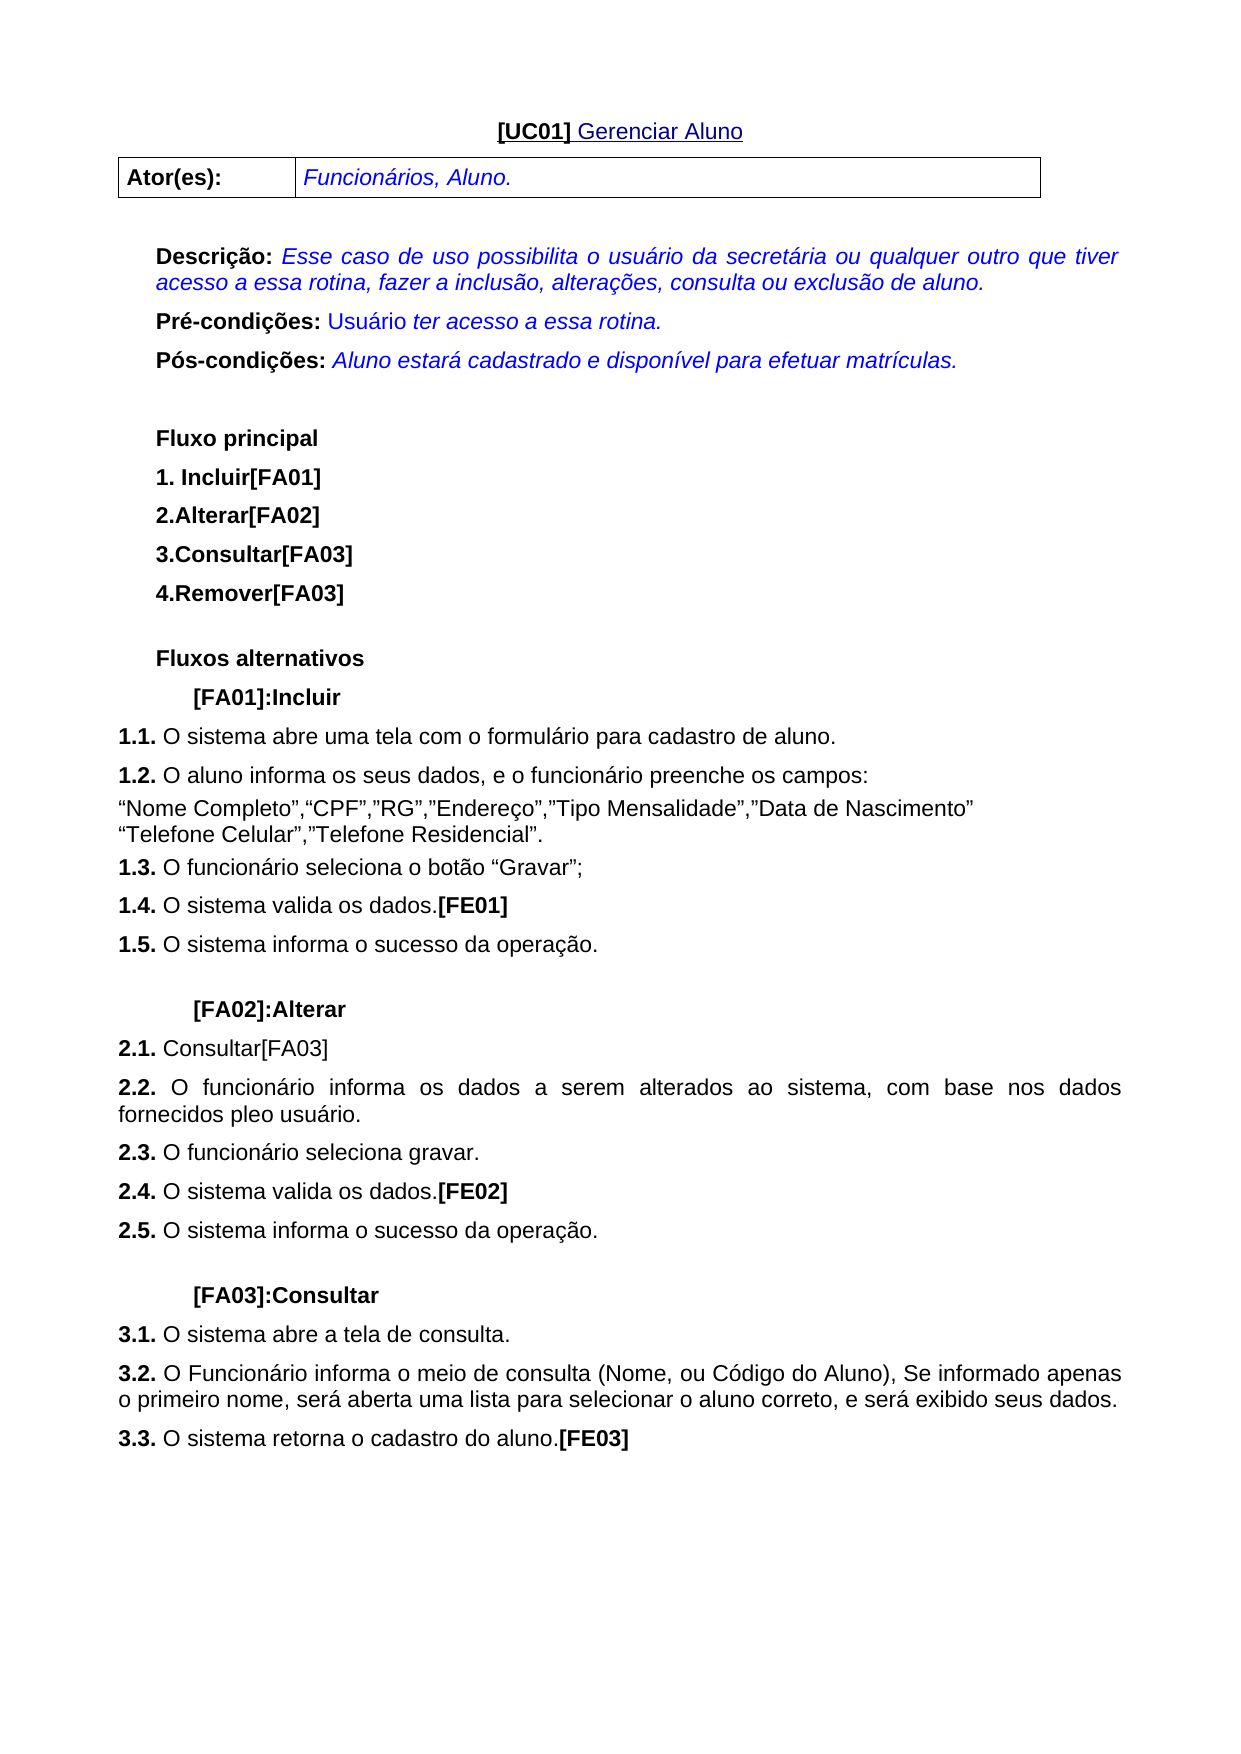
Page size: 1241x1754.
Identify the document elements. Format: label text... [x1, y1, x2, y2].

text 3.2. O Funcionário informa o meio de consulta (Nome, ou Código do Aluno), Se informado apenas o primeiro nome, será aberta uma lista para selecionar o aluno correto, e será exibido seus dados. [118, 1360, 1122, 1413]
table_header Ator(es): [119, 158, 295, 197]
text 1.1. O sistema abre uma tela com o formulário para cadastro de aluno. [118, 723, 1122, 749]
text 2.2. O funcionário informa os dados a serem alterados ao sistema, com base nos dados fornecidos pleo usuário. [118, 1074, 1122, 1127]
text 4.Remover[FA03] [156, 580, 1122, 607]
text [FA03]:Consultar [193, 1282, 1122, 1309]
text Fluxo principal [156, 425, 1122, 451]
text “Nome Completo”,“CPF”,”RG”,”Endereço”,”Tipo Mensalidade”,”Data de Nascimento” [118, 794, 1122, 821]
text Pós-condições: Aluno estará cadastrado e disponível para efetuar matrículas. [156, 347, 1122, 373]
table_header Funcionários, Aluno. [296, 158, 1040, 197]
text Descrição: Esse caso de uso possibilita o usuário da secretária ou qualquer outro que tiver acesso a essa rotina, fazer a inclusão, alterações, consulta ou exclusão de aluno. [156, 243, 1122, 296]
text 2.1. Consultar[FA03] [118, 1035, 1122, 1062]
text Fluxos alternativos [156, 645, 1122, 672]
text 1.5. O sistema informa o sucesso da operação. [118, 931, 1122, 958]
text [FA01]:Incluir [193, 684, 1122, 711]
text “Telefone Celular”,”Telefone Residencial”. [118, 821, 1122, 847]
text 3.Consultar[FA03] [156, 541, 1122, 568]
text 3.3. O sistema retorna o cadastro do aluno.[FE03] [118, 1425, 1122, 1452]
text 2.5. O sistema informa o sucesso da operação. [118, 1217, 1122, 1243]
text 1.3. O funcionário seleciona o botão “Gravar”; [118, 853, 1122, 880]
text 1.4. O sistema valida os dados.[FE01] [118, 892, 1122, 919]
text 2.4. O sistema valida os dados.[FE02] [118, 1178, 1122, 1204]
text 2.Alterar[FA02] [156, 502, 1122, 529]
text [UC01] Gerenciar Aluno [118, 118, 1122, 144]
text Pré-condições: Usuário ter acesso a essa rotina. [156, 308, 1122, 334]
text 2.3. O funcionário seleciona gravar. [118, 1139, 1122, 1166]
text 1. Incluir[FA01] [156, 464, 1122, 490]
text 1.2. O aluno informa os seus dados, e o funcionário preenche os campos: [118, 762, 1122, 788]
text 3.1. O sistema abre a tela de consulta. [118, 1321, 1122, 1347]
text [FA02]:Alterar [193, 996, 1122, 1023]
